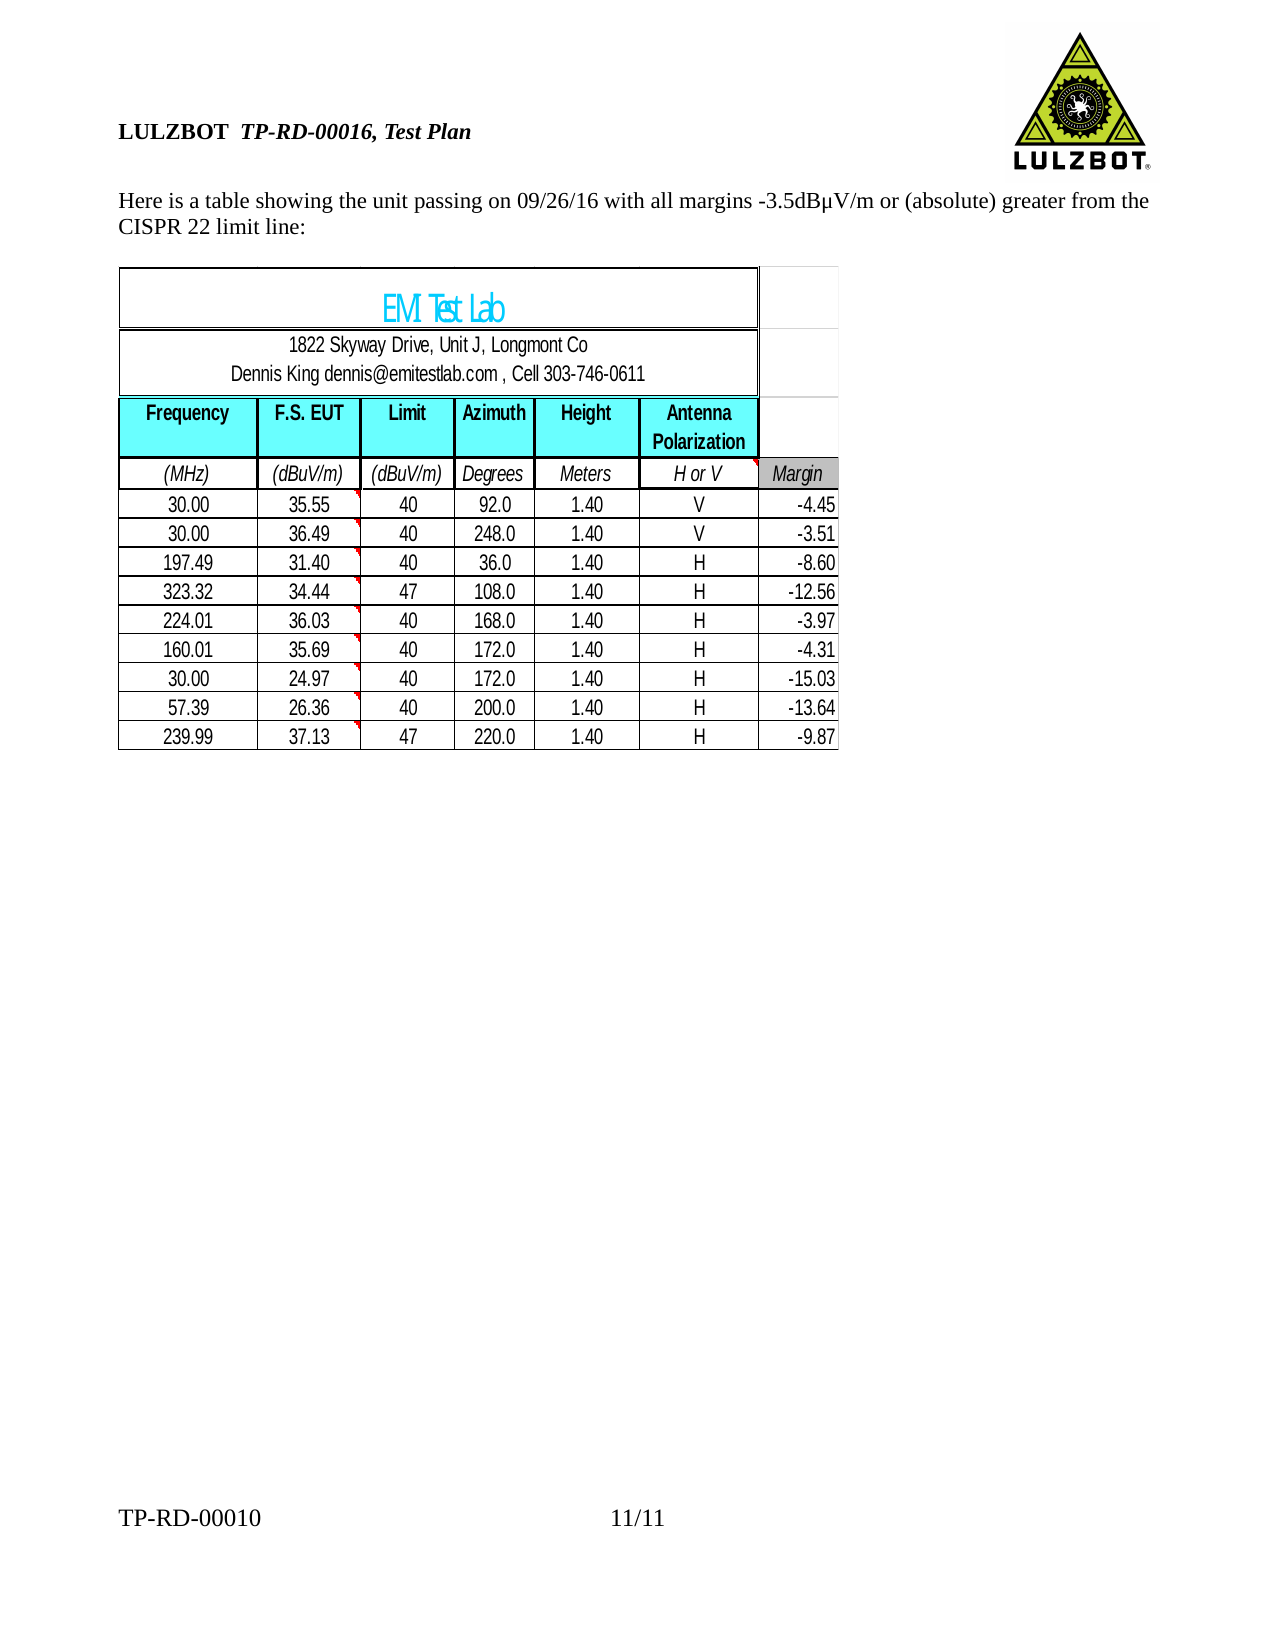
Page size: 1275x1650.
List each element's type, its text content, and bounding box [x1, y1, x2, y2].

picture [1005, 22, 1160, 183]
text Here is a table showing the unit passing on 09/26/16 with all margins -3.5dBμV/m or (absolute) greater from the CISPR 22 limit line: [118, 187, 1157, 240]
